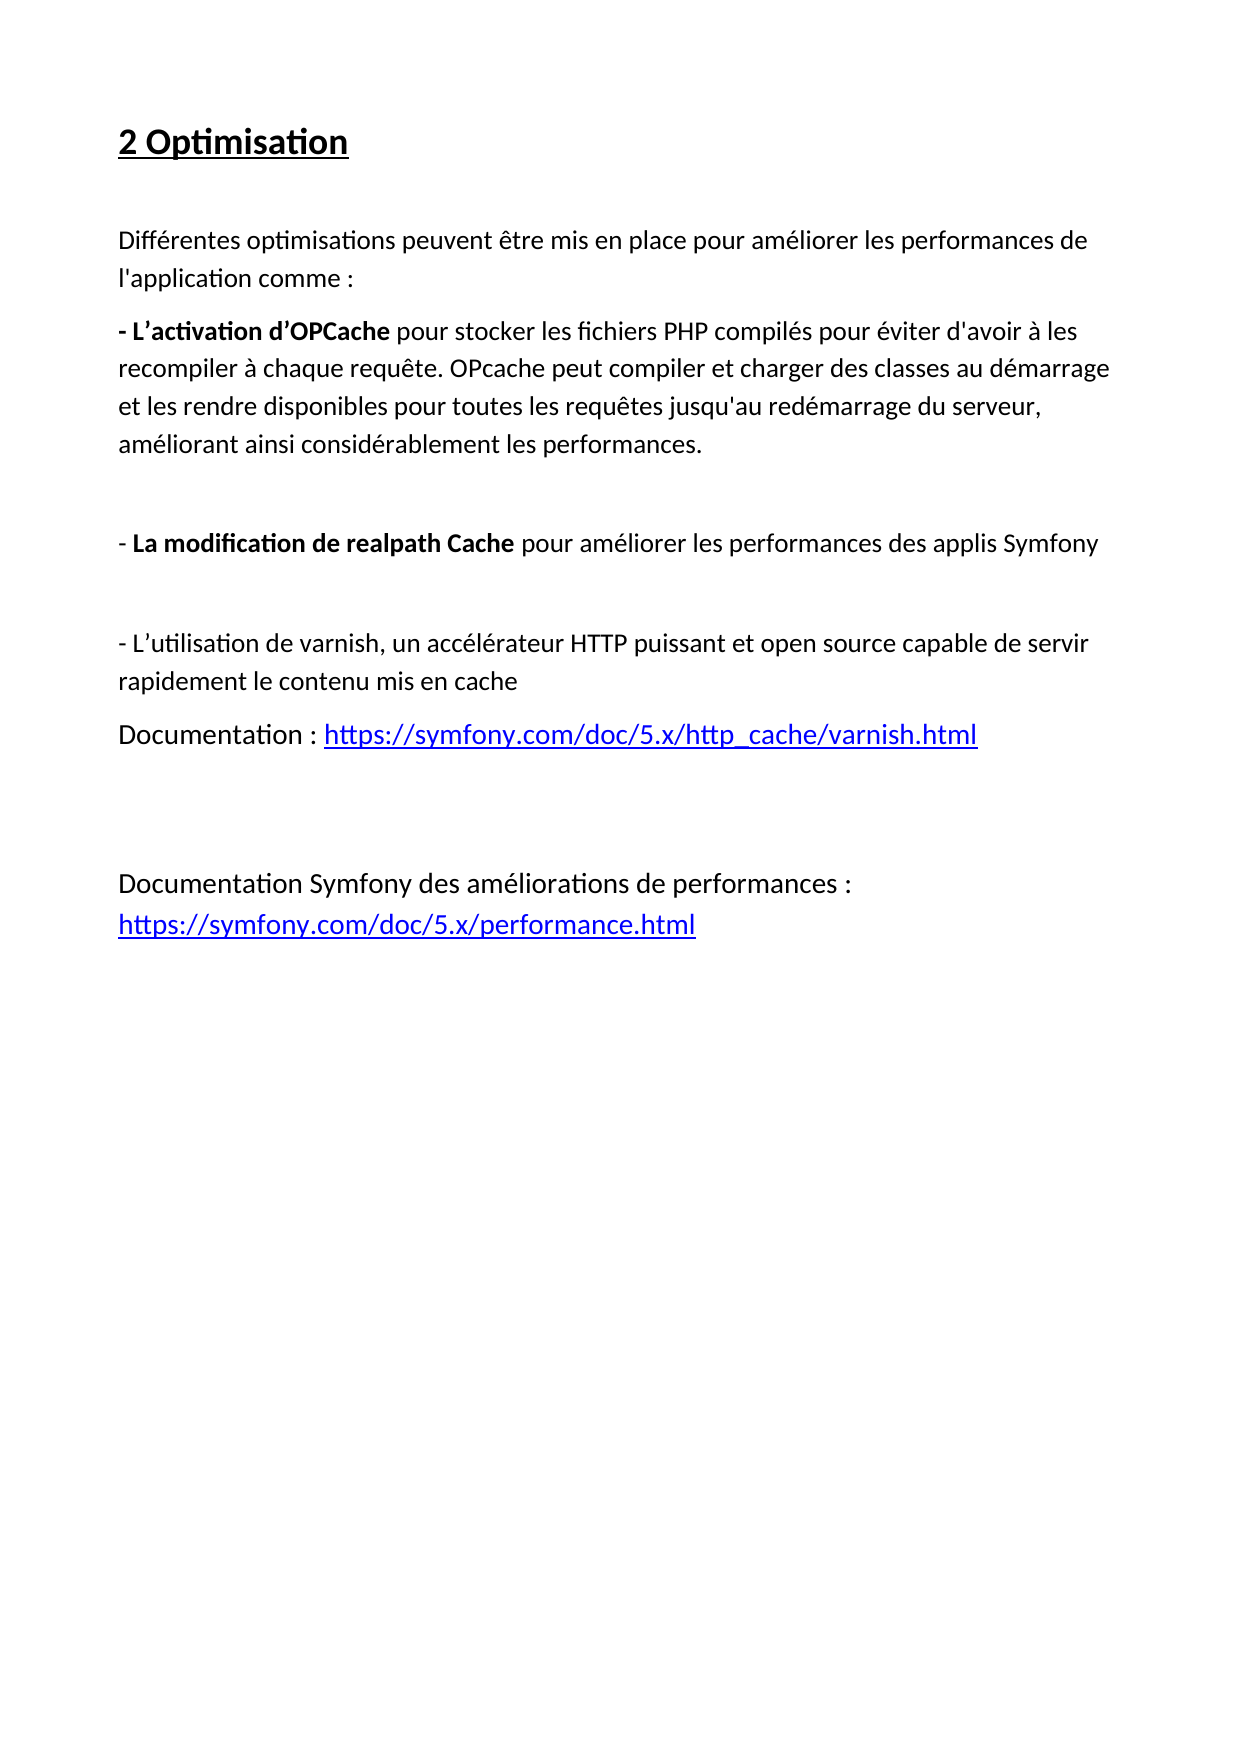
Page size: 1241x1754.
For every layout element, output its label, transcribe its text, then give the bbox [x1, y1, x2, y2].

text - La modification de realpath Cache pour améliorer les performances des applis Symfony [118, 527, 1122, 560]
text Différentes optimisations peuvent être mis en place pour améliorer les performances de l'application comme : [118, 223, 1122, 294]
text Documentation : https://symfony.com/doc/5.x/http_cache/varnish.html [118, 716, 1122, 752]
text 2 Optimisation [118, 118, 1122, 164]
text - L’activation d’OPCache pour stocker les fichiers PHP compilés pour éviter d'avoir à les recompiler à chaque requête. OPcache peut compiler et charger des classes au démarrage et les rendre disponibles pour toutes les requêtes jusqu'au redémarrage du serveur, améliorant ainsi considérablement les performances. [118, 314, 1122, 460]
text - L’utilisation de varnish, un accélérateur HTTP puissant et open source capable de servir rapidement le contenu mis en cache [118, 626, 1122, 697]
text Documentation Symfony des améliorations de performances : https://symfony.com/doc/5.x/performance.html [118, 865, 1122, 942]
